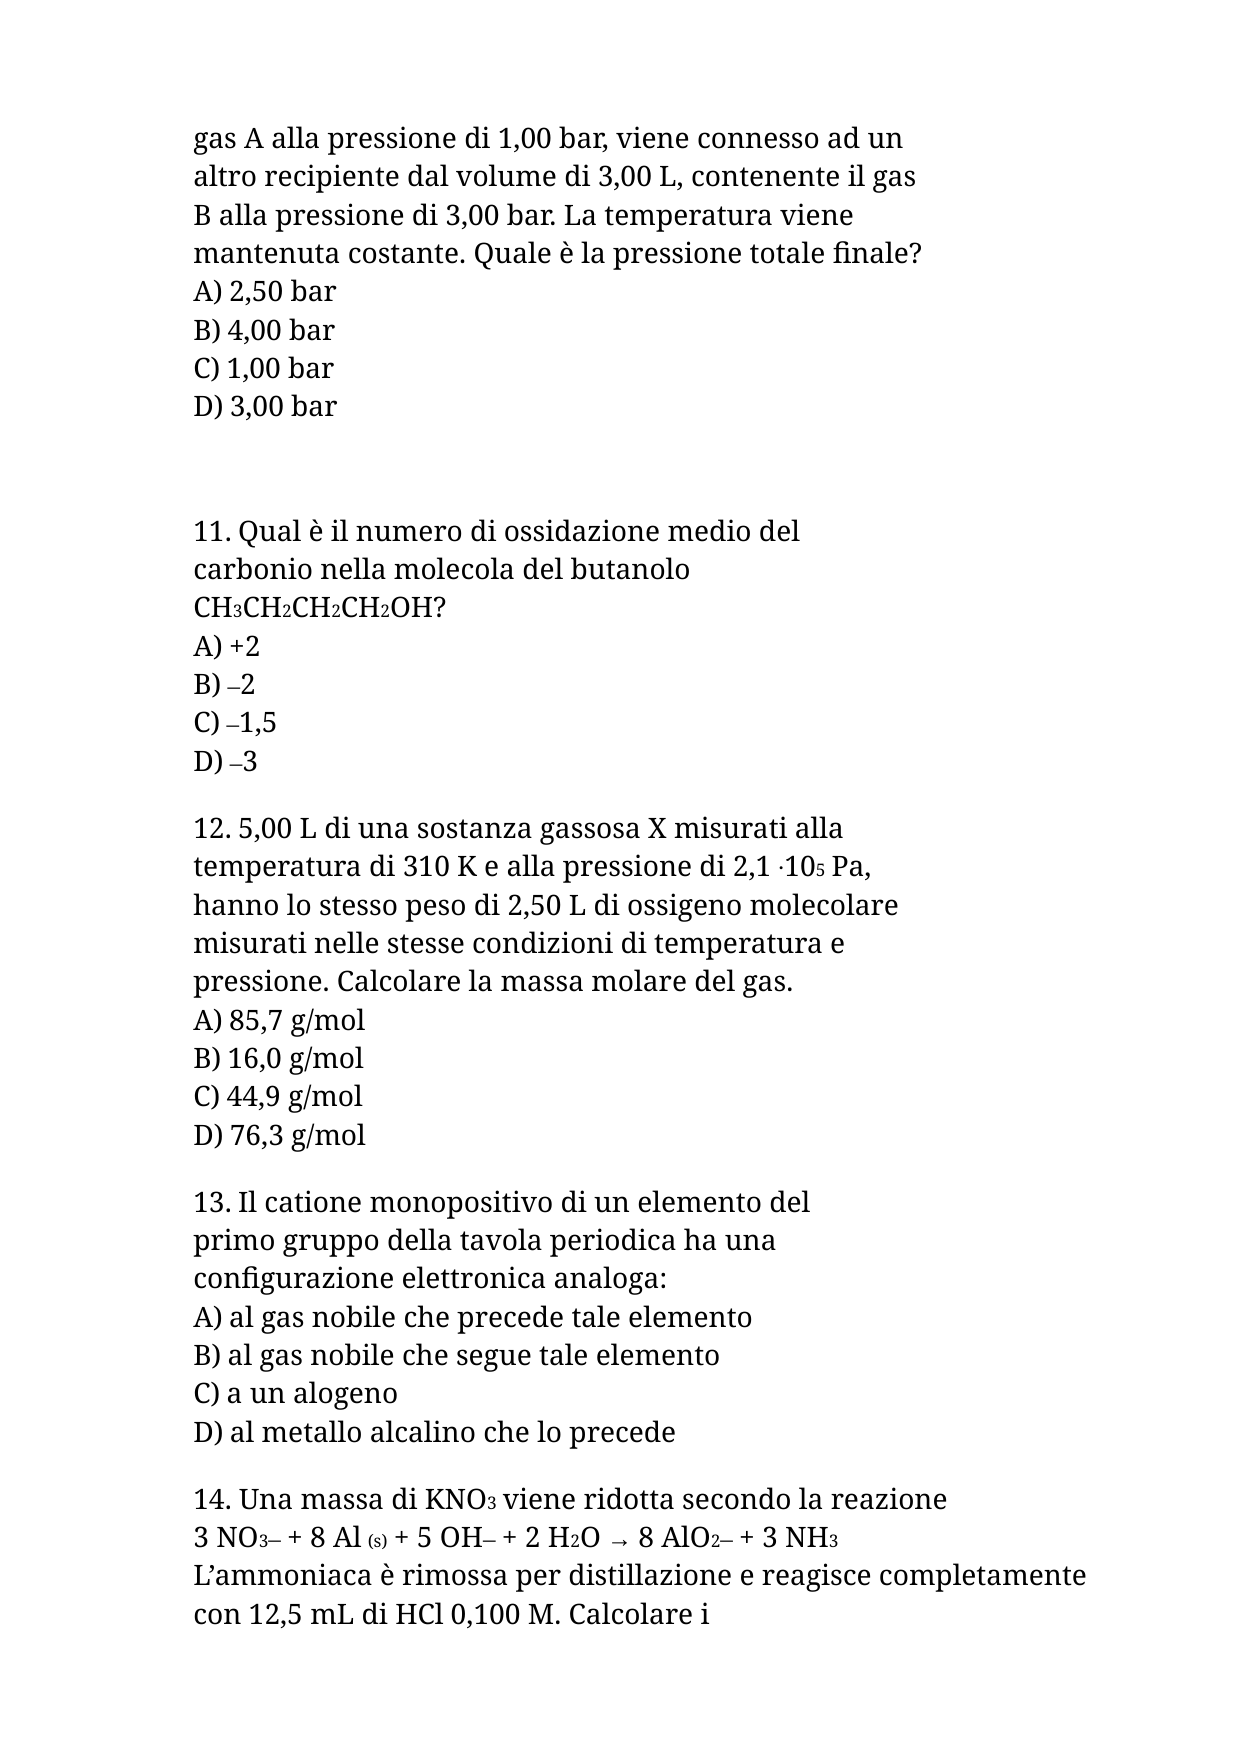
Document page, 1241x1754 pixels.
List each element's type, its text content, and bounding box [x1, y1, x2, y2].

list 11. Qual è il numero di ossidazione medio del carbonio nella molecola del butanolo CH3CH2CH2CH2OH? A) +2 B) ‒2 C) ‒1,5 D) ‒3 [156, 482, 1122, 779]
list gas A alla pressione di 1,00 bar, viene connesso ad un altro recipiente dal volume di 3,00 L, contenente il gas B alla pressione di 3,00 bar. La temperatura viene mantenuta costante. Quale è la pressione totale finale? A) 2,50 bar B) 4,00 bar C) 1,00 bar D) 3,00 bar [156, 118, 1122, 425]
list 12. 5,00 L di una sostanza gassosa X misurati alla temperatura di 310 K e alla pressione di 2,1 ∙105 Pa, hanno lo stesso peso di 2,50 L di ossigeno molecolare misurati nelle stesse condizioni di temperatura e pressione. Calcolare la massa molare del gas. A) 85,7 g/mol B) 16,0 g/mol C) 44,9 g/mol D) 76,3 g/mol [156, 779, 1122, 1153]
list 13. Il catione monopositivo di un elemento del primo gruppo della tavola periodica ha una configurazione elettronica analoga: A) al gas nobile che precede tale elemento B) al gas nobile che segue tale elemento C) a un alogeno D) al metallo alcalino che lo precede [156, 1153, 1122, 1450]
list 14. Una massa di KNO3 viene ridotta secondo la reazione 3 NO3‒ + 8 Al (s) + 5 OH‒ + 2 H2O → 8 AlO2‒ + 3 NH3 L’ammoniaca è rimossa per distillazione e reagisce completamente con 12,5 mL di HCl 0,100 M. Calcolare i [156, 1479, 1122, 1632]
